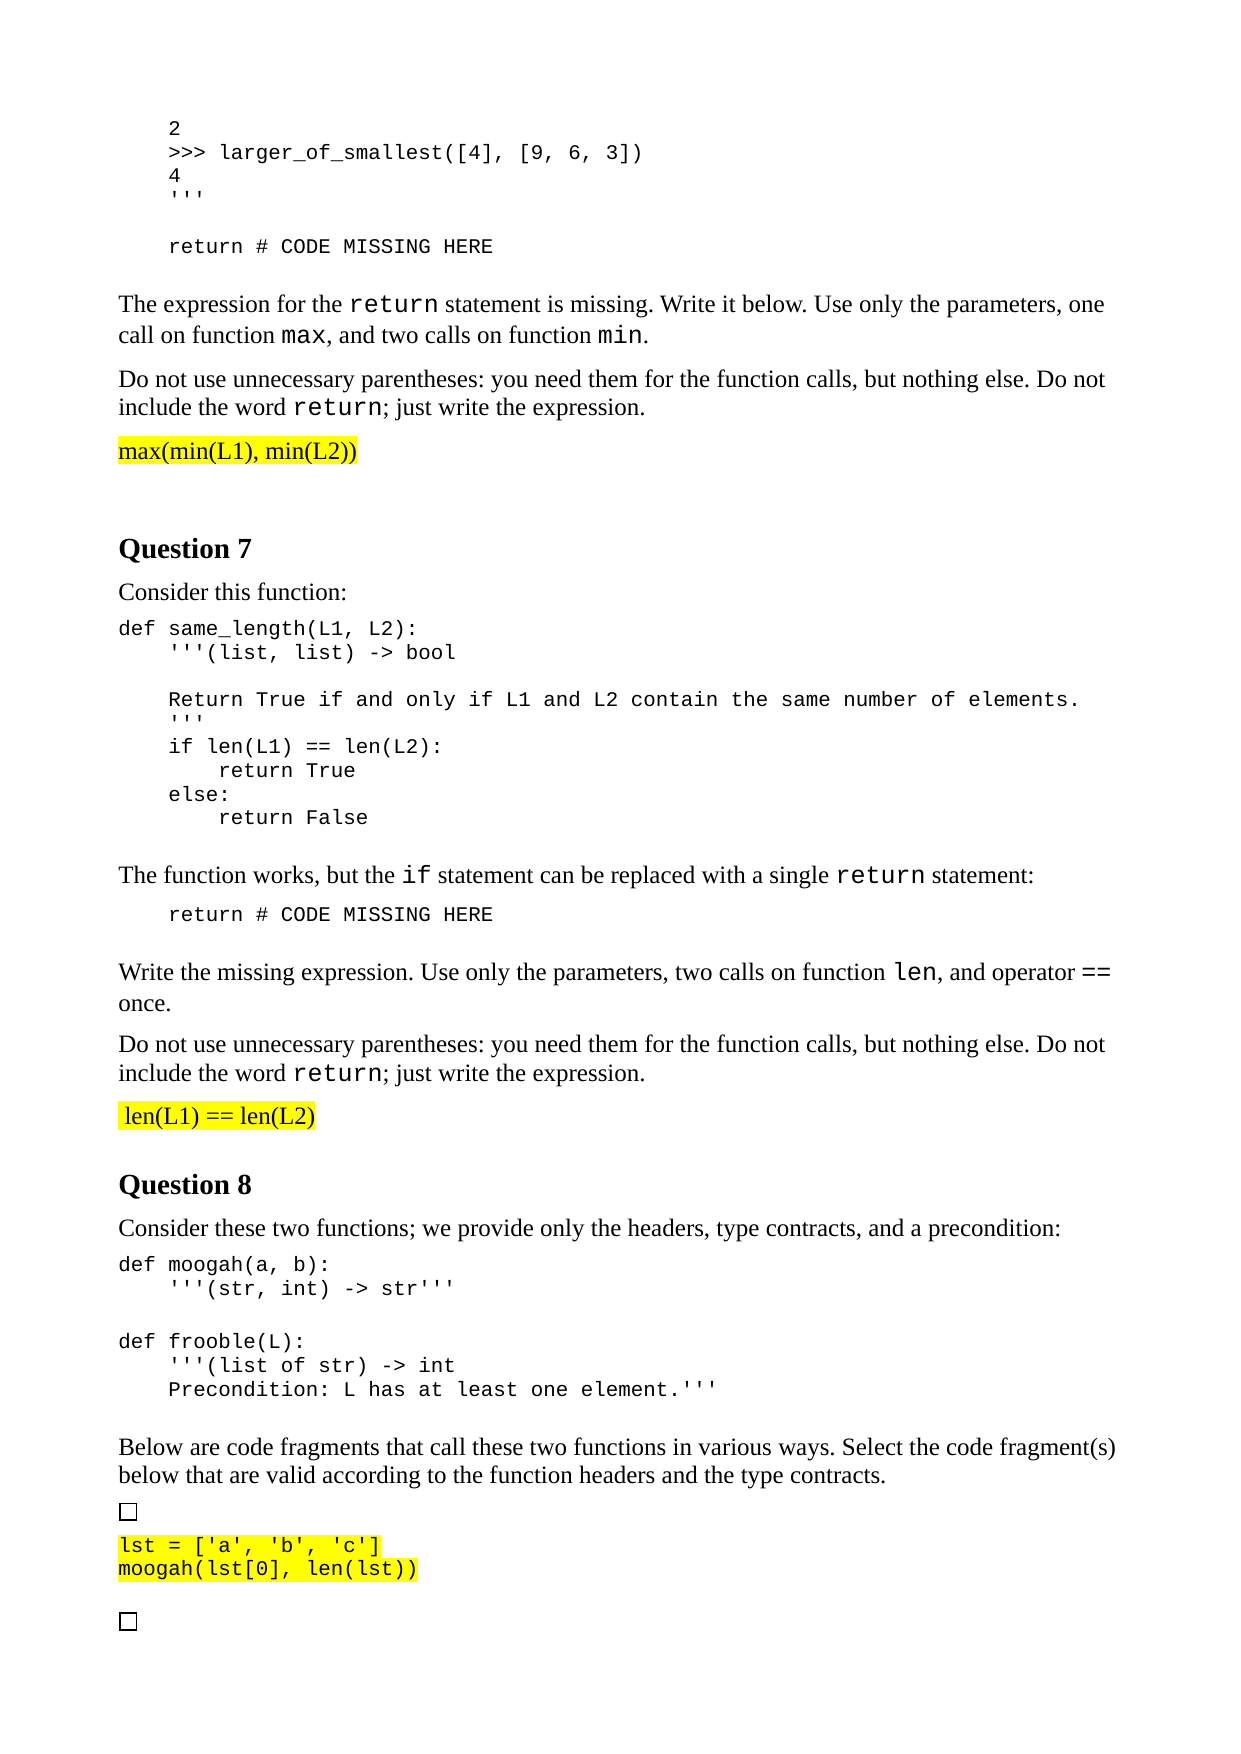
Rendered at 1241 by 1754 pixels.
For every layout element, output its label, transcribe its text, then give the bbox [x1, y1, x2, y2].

text def same_length(L1, L2): [118, 618, 1122, 642]
text Return True if and only if L1 and L2 contain the same number of elements. [118, 689, 1122, 713]
subtitle Question 7 [118, 531, 1122, 564]
text Consider these two functions; we provide only the headers, type contracts, and a precondition: [118, 1213, 1122, 1242]
text return # CODE MISSING HERE [118, 236, 1122, 260]
text if len(L1) == len(L2): [118, 736, 1122, 760]
text return True [118, 760, 1122, 783]
text '''(list, list) -> bool [118, 642, 1122, 665]
text ''' [118, 713, 1122, 736]
text return # CODE MISSING HERE [118, 904, 1122, 927]
text '''(str, int) -> str''' [118, 1278, 1122, 1302]
text len(L1) == len(L2) [118, 1101, 1122, 1130]
text return False [118, 807, 1122, 831]
text def moogah(a, b): [118, 1254, 1122, 1278]
text Precondition: L has at least one element.''' [118, 1378, 1122, 1402]
text The expression for the return statement is missing. Write it below. Use only the parameters, one call on function max, and two calls on function min. [118, 289, 1122, 351]
text max(min(L1), min(L2)) [118, 436, 1122, 464]
text Below are code fragments that call these two functions in various ways. Select the code fragment(s) below that are valid according to the function headers and the type contracts. [118, 1432, 1122, 1489]
text ''' [118, 189, 1122, 213]
text The function works, but the if statement can be replaced with a single return statement: [118, 860, 1122, 891]
text lst = ['a', 'b', 'c'] [118, 1534, 1122, 1558]
subtitle Question 8 [118, 1167, 1122, 1201]
text >>> larger_of_smallest([4], [9, 6, 3]) [118, 142, 1122, 165]
text def frooble(L): [118, 1331, 1122, 1355]
text 2 [118, 118, 1122, 142]
text Write the missing expression. Use only the parameters, two calls on function len, and operator == once. [118, 957, 1122, 1016]
text Consider this function: [118, 577, 1122, 606]
text Do not use unnecessary parentheses: you need them for the function calls, but nothing else. Do not include the word return; just write the expression. [118, 1029, 1122, 1088]
text Do not use unnecessary parentheses: you need them for the function calls, but nothing else. Do not include the word return; just write the expression. [118, 364, 1122, 423]
text else: [118, 783, 1122, 807]
text moogah(lst[0], len(lst)) [118, 1558, 1122, 1582]
text 4 [118, 165, 1122, 189]
text '''(list of str) -> int [118, 1355, 1122, 1378]
